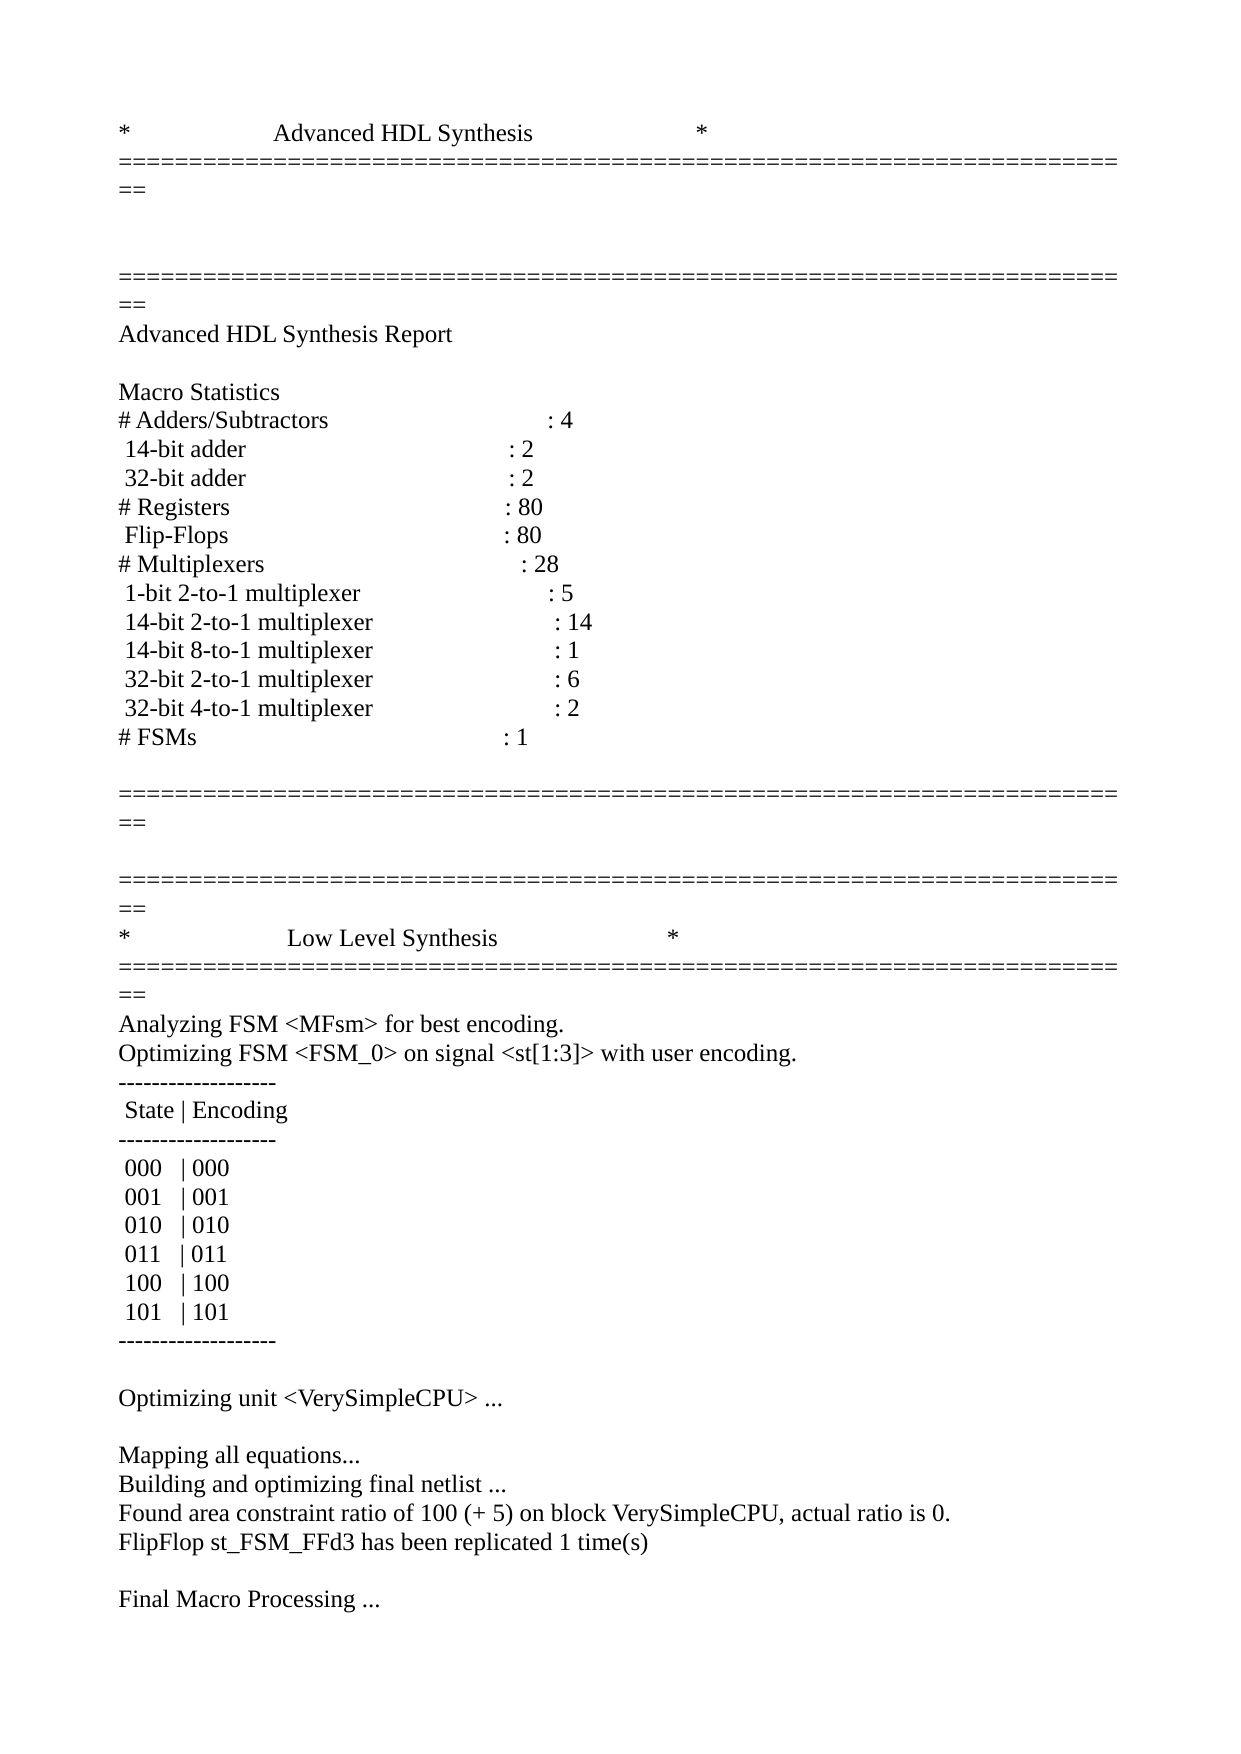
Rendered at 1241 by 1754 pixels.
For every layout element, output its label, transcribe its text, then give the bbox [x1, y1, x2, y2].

text 32-bit 2-to-1 multiplexer : 6 [118, 664, 1122, 693]
text Found area constraint ratio of 100 (+ 5) on block VerySimpleCPU, actual ratio is 0. [118, 1498, 1122, 1527]
text ------------------- [118, 1124, 1122, 1153]
text 011 | 011 [118, 1239, 1122, 1268]
text 32-bit 4-to-1 multiplexer : 2 [118, 693, 1122, 722]
text # FSMs : 1 [118, 722, 1122, 751]
text 100 | 100 [118, 1268, 1122, 1297]
text * Advanced HDL Synthesis * [118, 118, 1122, 147]
text * Low Level Synthesis * [118, 923, 1122, 952]
text Mapping all equations... [118, 1441, 1122, 1469]
text ========================================================================= [118, 262, 1122, 319]
text 001 | 001 [118, 1182, 1122, 1211]
text 32-bit adder : 2 [118, 463, 1122, 492]
text Analyzing FSM <MFsm> for best encoding. [118, 1009, 1122, 1038]
text Final Macro Processing ... [118, 1584, 1122, 1613]
text Flip-Flops : 80 [118, 521, 1122, 549]
text Building and optimizing final netlist ... [118, 1469, 1122, 1498]
text 010 | 010 [118, 1211, 1122, 1239]
text 101 | 101 [118, 1297, 1122, 1326]
text ========================================================================= [118, 952, 1122, 1009]
text ========================================================================= [118, 779, 1122, 837]
text Macro Statistics [118, 377, 1122, 406]
text 1-bit 2-to-1 multiplexer : 5 [118, 578, 1122, 607]
text # Adders/Subtractors : 4 [118, 406, 1122, 434]
text 000 | 000 [118, 1153, 1122, 1182]
text # Registers : 80 [118, 492, 1122, 521]
text ========================================================================= [118, 147, 1122, 204]
text 14-bit 2-to-1 multiplexer : 14 [118, 607, 1122, 636]
text Optimizing unit <VerySimpleCPU> ... [118, 1383, 1122, 1412]
text ========================================================================= [118, 866, 1122, 923]
text 14-bit adder : 2 [118, 434, 1122, 463]
text # Multiplexers : 28 [118, 549, 1122, 578]
text 14-bit 8-to-1 multiplexer : 1 [118, 636, 1122, 664]
text State | Encoding [118, 1096, 1122, 1124]
text ------------------- [118, 1067, 1122, 1096]
text Optimizing FSM <FSM_0> on signal <st[1:3]> with user encoding. [118, 1038, 1122, 1067]
text FlipFlop st_FSM_FFd3 has been replicated 1 time(s) [118, 1527, 1122, 1556]
text Advanced HDL Synthesis Report [118, 319, 1122, 348]
text ------------------- [118, 1326, 1122, 1354]
